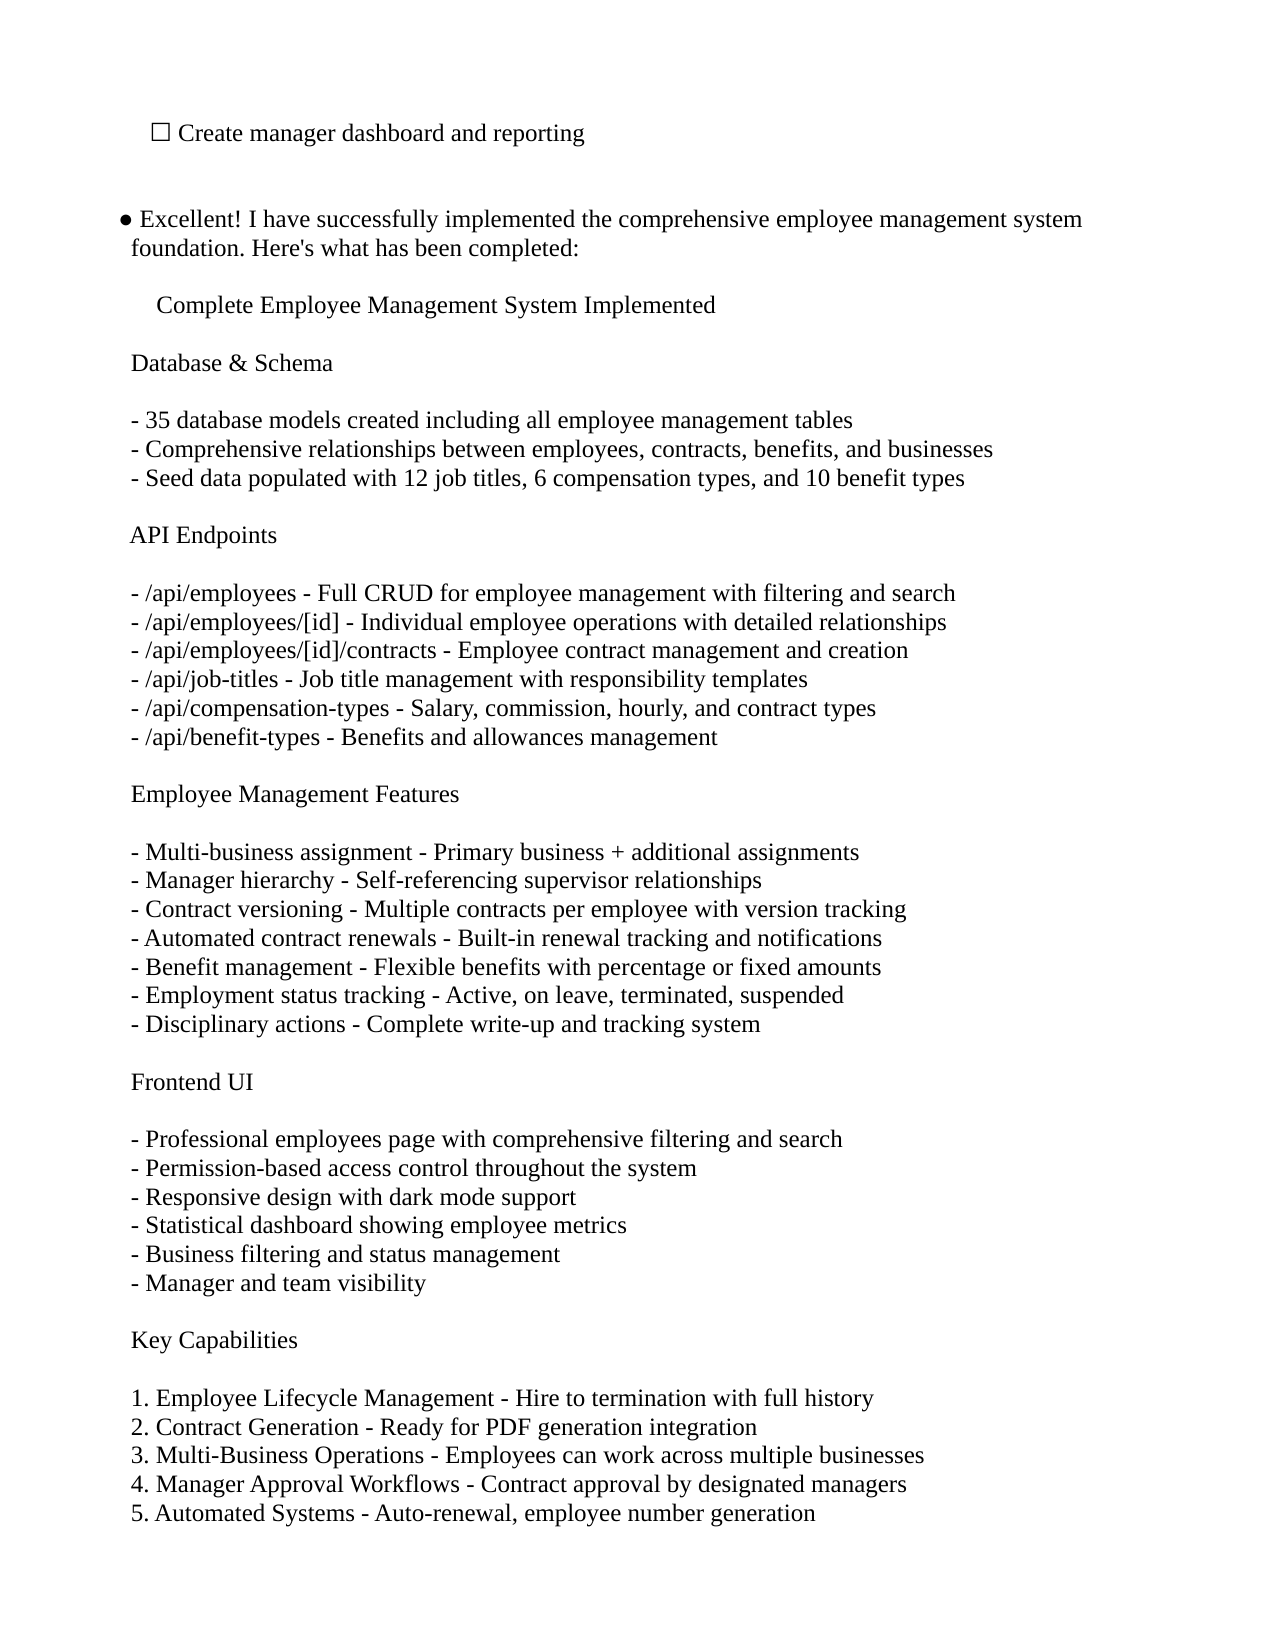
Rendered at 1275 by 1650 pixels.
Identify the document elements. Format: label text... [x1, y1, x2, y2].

text 4. Manager Approval Workflows - Contract approval by designated managers [118, 1469, 1157, 1498]
text - /api/job-titles - Job title management with responsibility templates [118, 664, 1157, 693]
text - Professional employees page with comprehensive filtering and search [118, 1124, 1157, 1153]
text 2. Contract Generation - Ready for PDF generation integration [118, 1412, 1157, 1441]
text foundation. Here's what has been completed: [118, 233, 1157, 262]
text - /api/compensation-types - Salary, commission, hourly, and contract types [118, 693, 1157, 722]
text - Employment status tracking - Active, on leave, terminated, suspended [118, 981, 1157, 1009]
text - Manager hierarchy - Self-referencing supervisor relationships [118, 866, 1157, 894]
text Key Capabilities [118, 1326, 1157, 1354]
text - 35 database models created including all employee management tables [118, 406, 1157, 434]
text API Endpoints ✅ [118, 521, 1157, 549]
text - /api/employees - Full CRUD for employee management with filtering and search [118, 578, 1157, 607]
text 1. Employee Lifecycle Management - Hire to termination with full history [118, 1383, 1157, 1412]
text - Disciplinary actions - Complete write-up and tracking system [118, 1009, 1157, 1038]
text - Manager and team visibility [118, 1268, 1157, 1297]
text - Benefit management - Flexible benefits with percentage or fixed amounts [118, 952, 1157, 981]
text ☐ Create manager dashboard and reporting [118, 118, 1157, 147]
text 5. Automated Systems - Auto-renewal, employee number generation [118, 1498, 1157, 1527]
text Database & Schema ✅ [118, 348, 1157, 377]
text - Permission-based access control throughout the system [118, 1153, 1157, 1182]
text - Comprehensive relationships between employees, contracts, benefits, and businesses [118, 434, 1157, 463]
text - Contract versioning - Multiple contracts per employee with version tracking [118, 894, 1157, 923]
text - /api/employees/[id]/contracts - Employee contract management and creation [118, 636, 1157, 664]
text - /api/employees/[id] - Individual employee operations with detailed relationships [118, 607, 1157, 636]
text - /api/benefit-types - Benefits and allowances management [118, 722, 1157, 751]
text - Automated contract renewals - Built-in renewal tracking and notifications [118, 923, 1157, 952]
text Frontend UI ✅ [118, 1067, 1157, 1096]
text - Responsive design with dark mode support [118, 1182, 1157, 1211]
text ✅ Complete Employee Management System Implemented [118, 291, 1157, 319]
text - Business filtering and status management [118, 1239, 1157, 1268]
text - Multi-business assignment - Primary business + additional assignments [118, 837, 1157, 866]
text Employee Management Features ✅ [118, 779, 1157, 808]
text ● Excellent! I have successfully implemented the comprehensive employee management system [118, 204, 1157, 233]
text 3. Multi-Business Operations - Employees can work across multiple businesses [118, 1441, 1157, 1469]
text - Seed data populated with 12 job titles, 6 compensation types, and 10 benefit types [118, 463, 1157, 492]
text - Statistical dashboard showing employee metrics [118, 1211, 1157, 1239]
